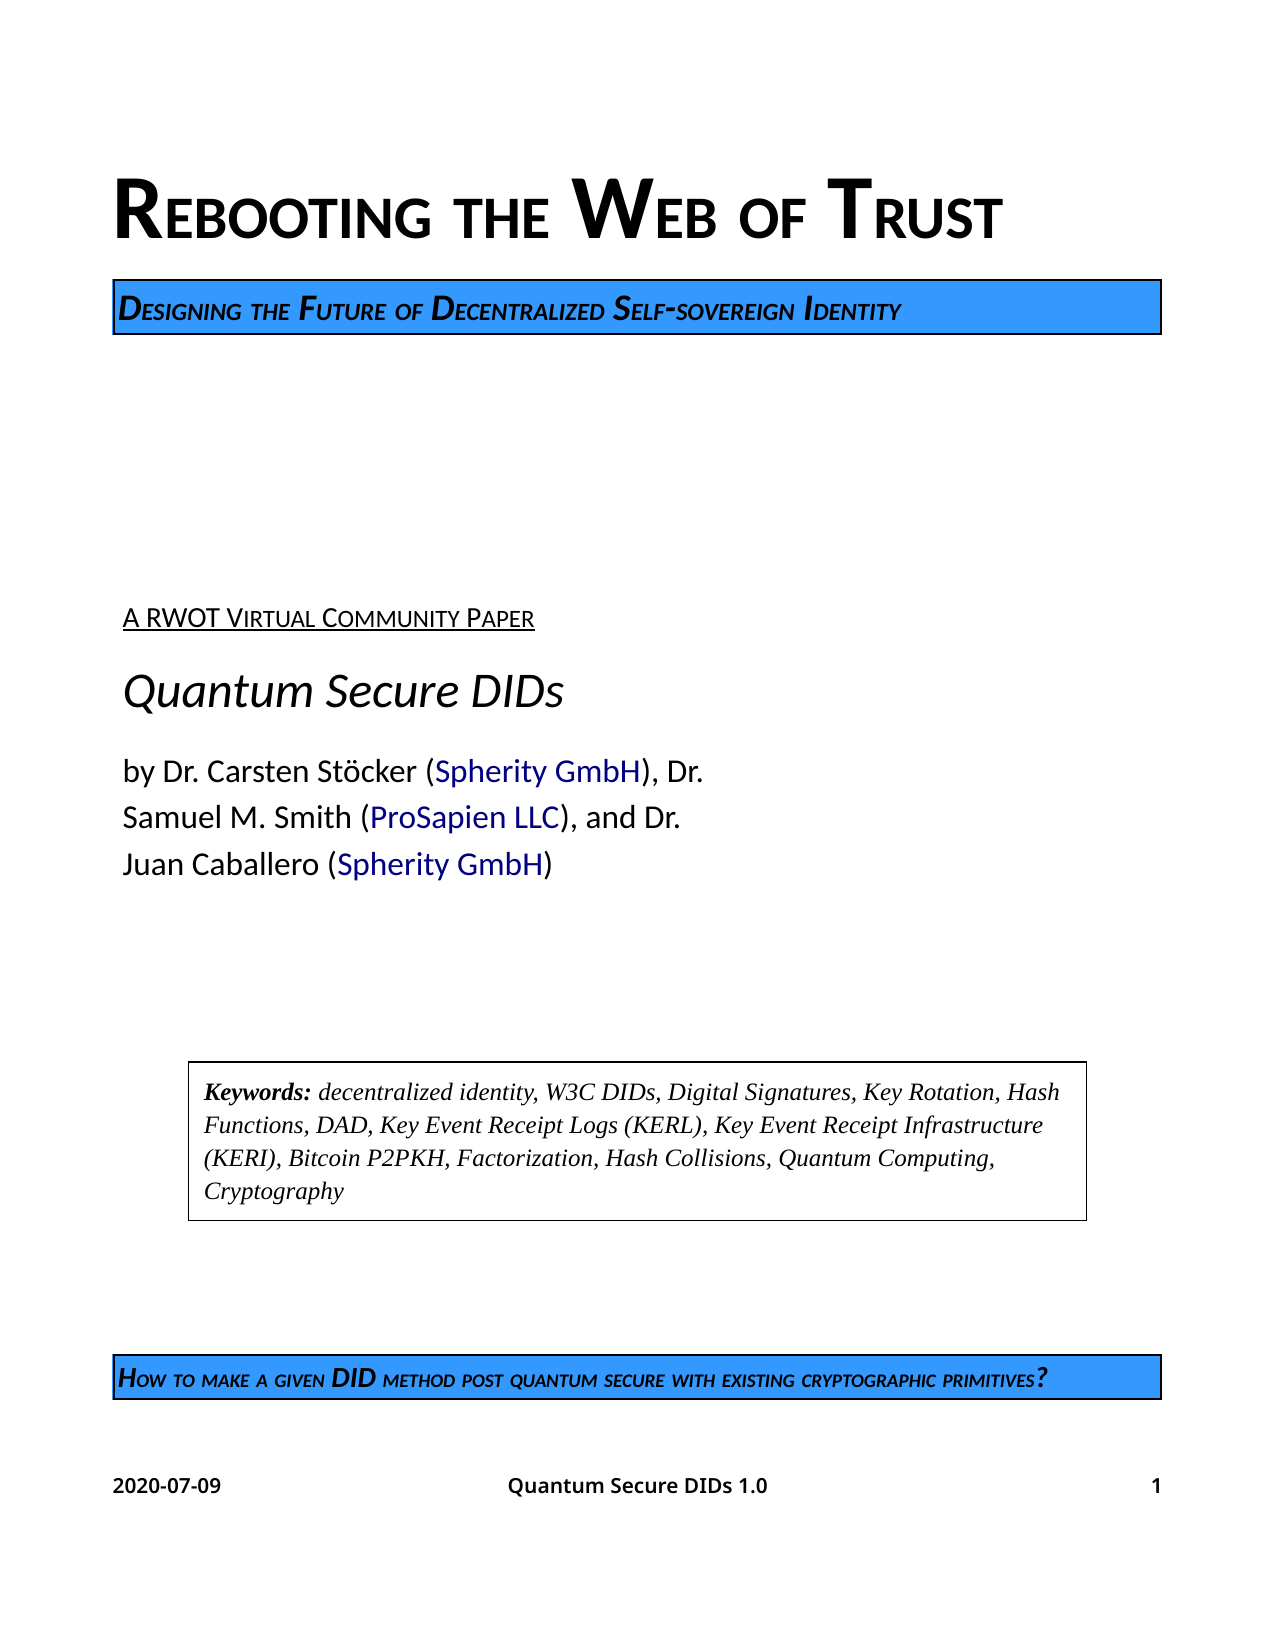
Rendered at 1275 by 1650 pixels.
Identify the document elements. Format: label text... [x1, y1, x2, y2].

subtitle How to make a given DID method post quantum secure with existing cryptographic primitives? [115, 1356, 1160, 1398]
subtitle Rebooting the Web of Trust [112, 150, 1162, 262]
text Keywords: decentralized identity, W3C DIDs, Digital Signatures, Key Rotation, Hash Functions, DAD, Key Event Receipt Logs (KERL), Key Event Receipt Infrastructure (KERI), Bitcoin P2PKH, Factorization, Hash Collisions, Quantum Computing, Cryptography [189, 1063, 1086, 1220]
text Designing the Future of Decentralized Self-sovereign Identity [115, 281, 1160, 333]
